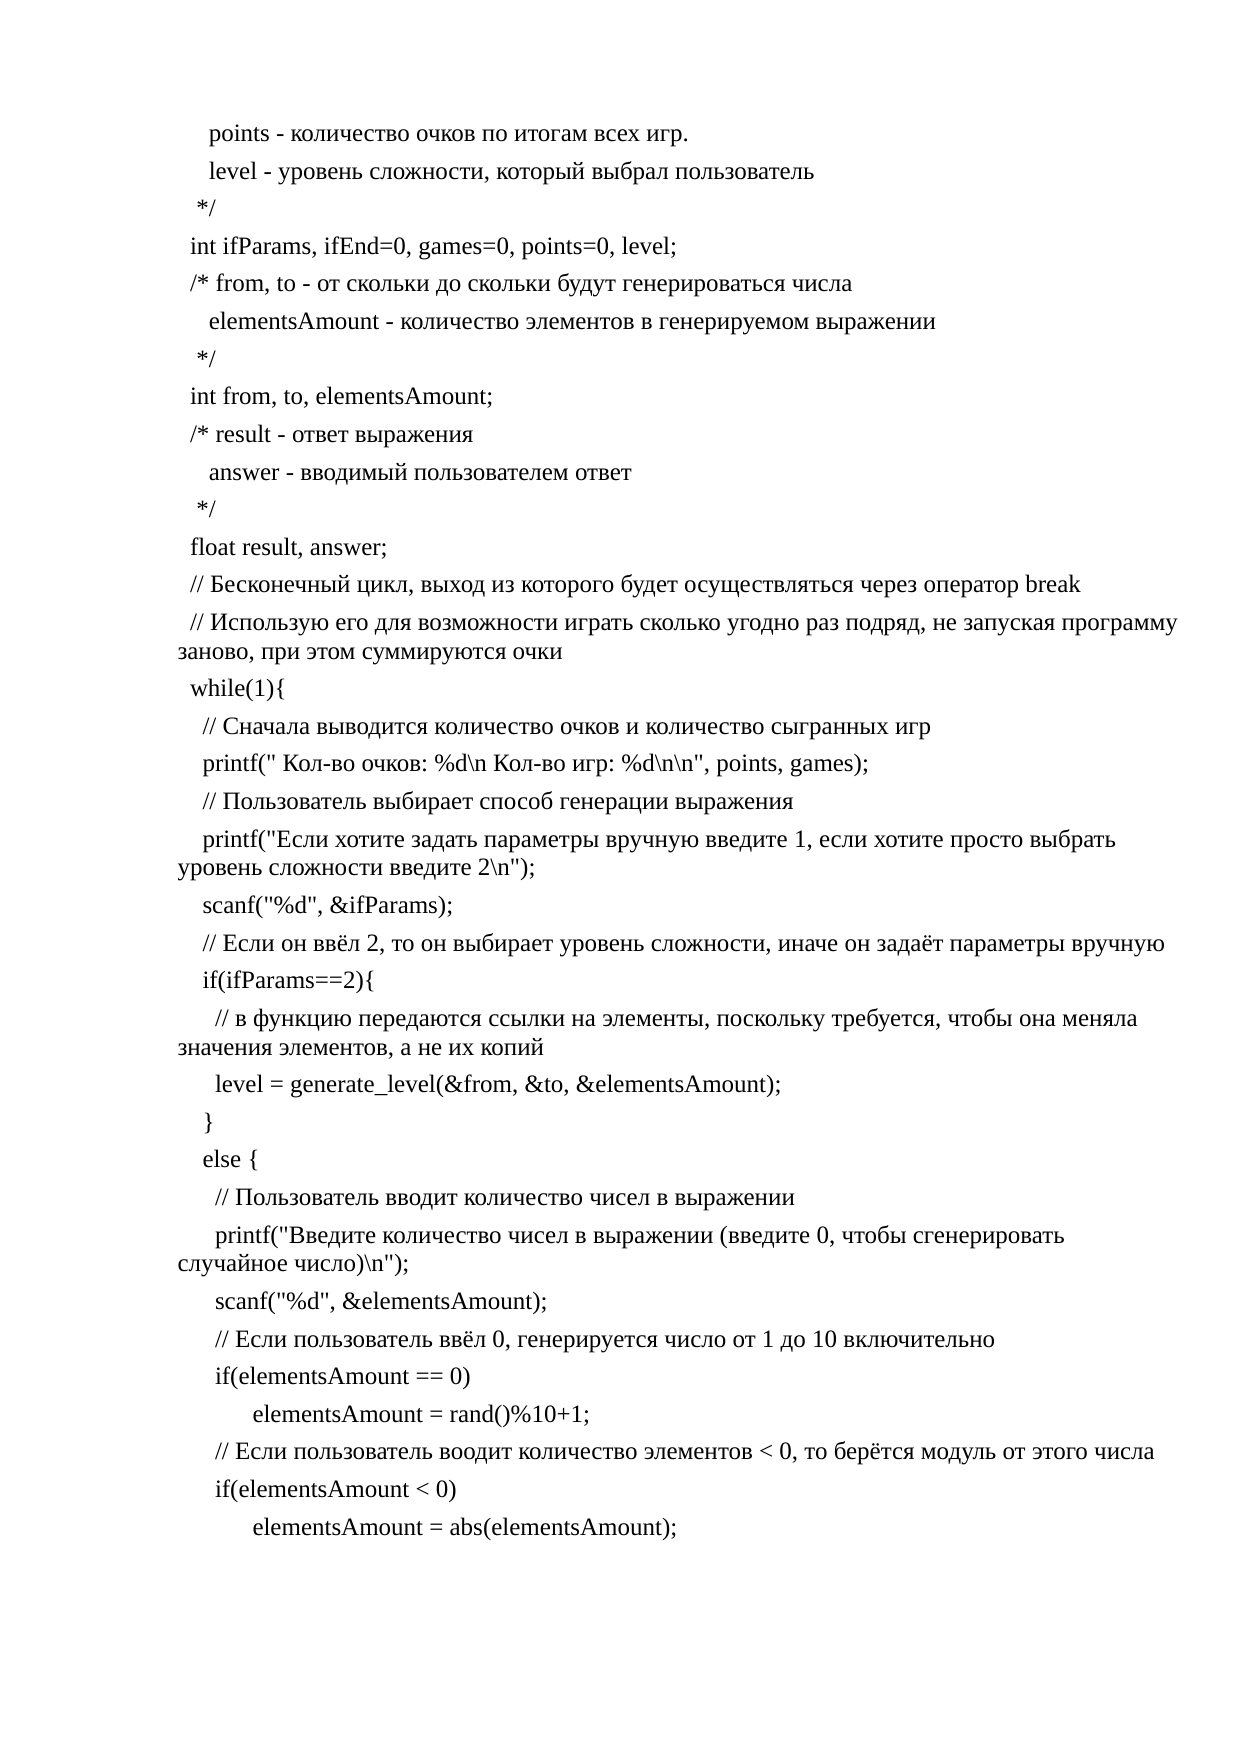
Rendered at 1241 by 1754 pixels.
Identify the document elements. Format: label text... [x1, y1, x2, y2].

text int ifParams, ifEnd=0, games=0, points=0, level; [177, 231, 1181, 260]
text level - уровень сложности, который выбрал пользователь [177, 156, 1181, 184]
text // Сначала выводится количество очков и количество сыгранных игр [177, 711, 1181, 740]
text int from, to, elementsAmount; [177, 381, 1181, 410]
text else { [177, 1144, 1181, 1173]
text printf(" Кол-во очков: %d\n Кол-во игр: %d\n\n", points, games); [177, 748, 1181, 777]
text } [177, 1107, 1181, 1136]
text // Бесконечный цикл, выход из которого будет осуществляться через оператор break [177, 569, 1181, 598]
text answer - вводимый пользователем ответ [177, 457, 1181, 485]
text scanf("%d", &ifParams); [177, 890, 1181, 919]
text // Пользователь выбирает способ генерации выражения [177, 786, 1181, 815]
text if(ifParams==2){ [177, 965, 1181, 994]
text /* result - ответ выражения [177, 419, 1181, 448]
text elementsAmount = rand()%10+1; [177, 1399, 1181, 1428]
text /* from, to - от скольки до скольки будут генерироваться числа [177, 268, 1181, 297]
text // Использую его для возможности играть сколько угодно раз подряд, не запуская программу заново, при этом суммируются очки [177, 607, 1181, 664]
text while(1){ [177, 673, 1181, 702]
text points - количество очков по итогам всех игр. [177, 118, 1181, 147]
text elementsAmount = abs(elementsAmount); [177, 1512, 1181, 1540]
text level = generate_level(&from, &to, &elementsAmount); [177, 1069, 1181, 1098]
text if(elementsAmount < 0) [177, 1474, 1181, 1503]
text float result, answer; [177, 532, 1181, 561]
text printf("Введите количество чисел в выражении (введите 0, чтобы сгенерировать случайное число)\n"); [177, 1220, 1181, 1277]
text // Если он ввёл 2, то он выбирает уровень сложности, иначе он задаёт параметры вручную [177, 928, 1181, 956]
text if(elementsAmount == 0) [177, 1361, 1181, 1390]
text // Если пользователь воодит количество элементов < 0, то берётся модуль от этого числа [177, 1436, 1181, 1465]
text elementsAmount - количество элементов в генерируемом выражении [177, 306, 1181, 335]
text */ [177, 344, 1181, 372]
text // Пользователь вводит количество чисел в выражении [177, 1182, 1181, 1211]
text printf("Если хотите задать параметры вручную введите 1, если хотите просто выбрать уровень сложности введите 2\n"); [177, 824, 1181, 881]
text */ [177, 193, 1181, 222]
text */ [177, 494, 1181, 523]
text // в функцию передаются ссылки на элементы, поскольку требуется, чтобы она меняла значения элементов, а не их копий [177, 1003, 1181, 1060]
text // Если пользователь ввёл 0, генерируется число от 1 до 10 включительно [177, 1324, 1181, 1352]
text scanf("%d", &elementsAmount); [177, 1286, 1181, 1315]
